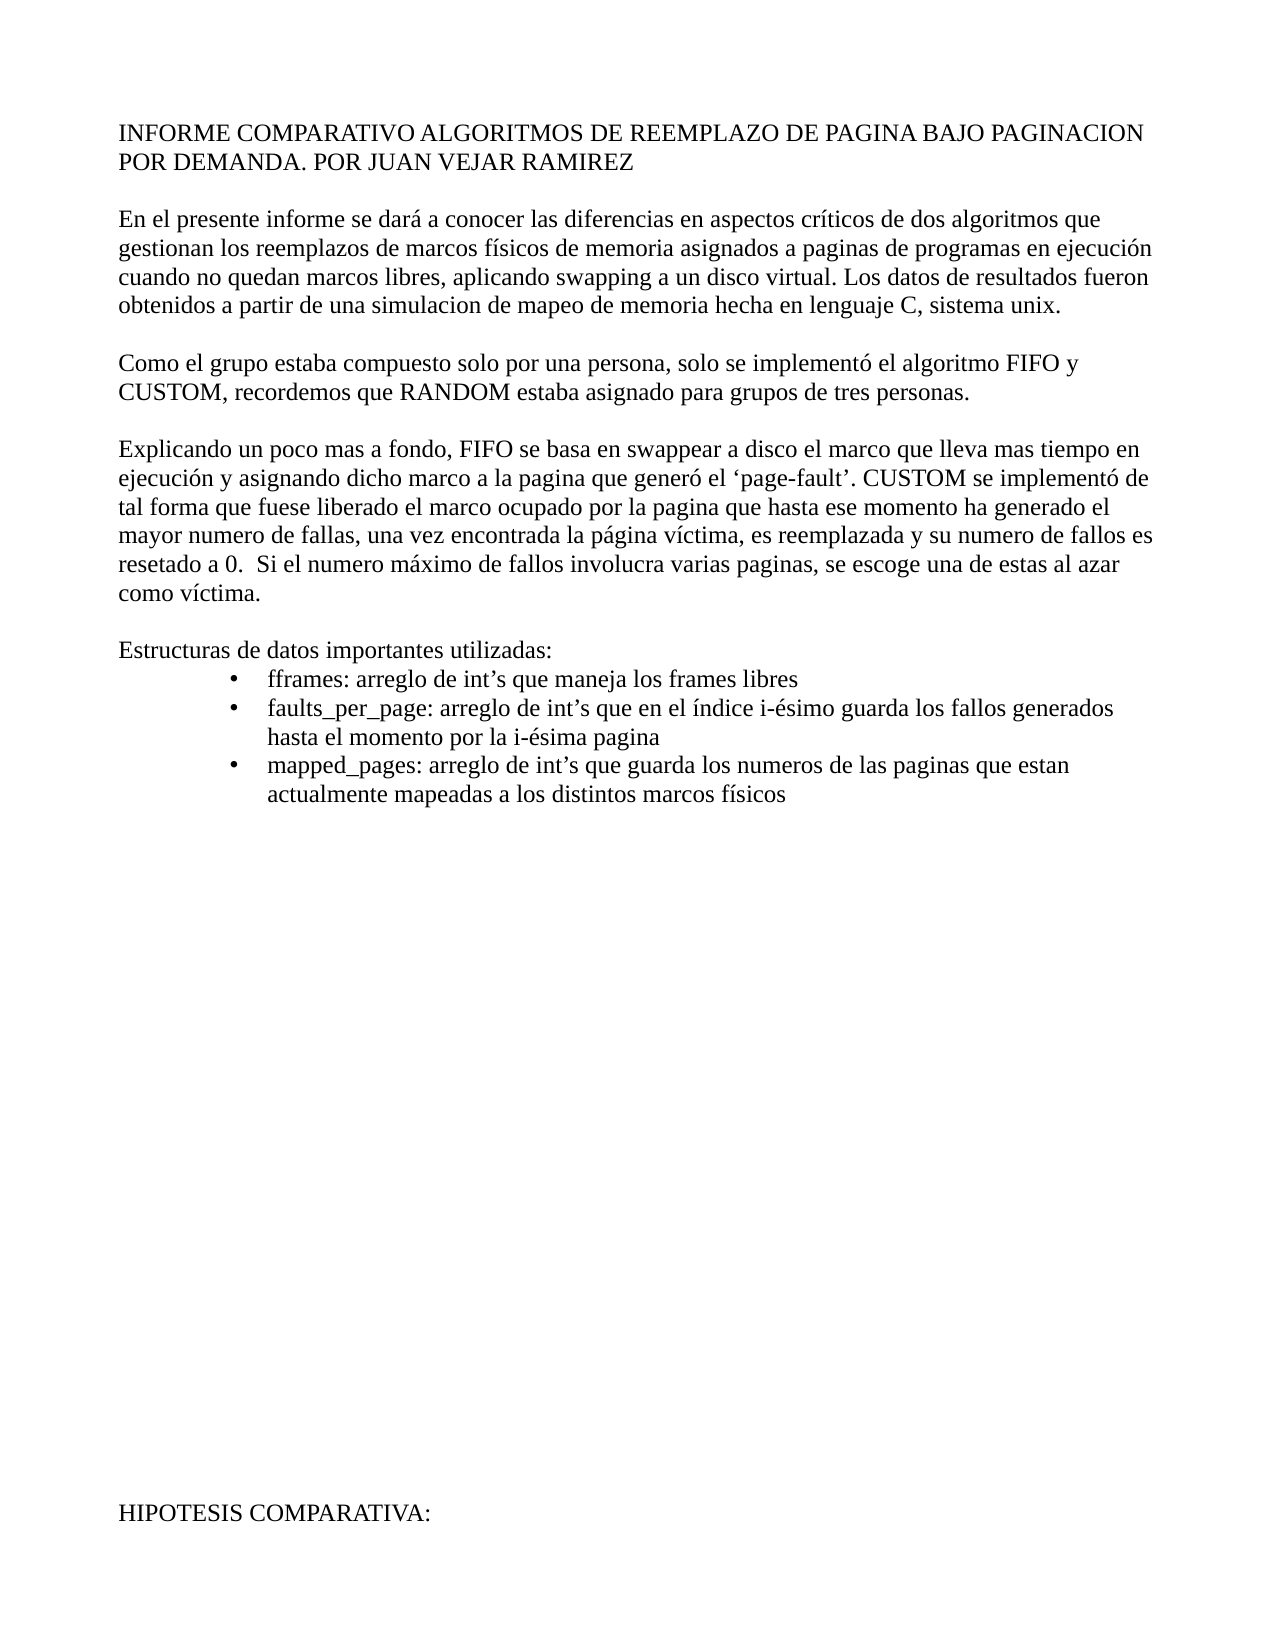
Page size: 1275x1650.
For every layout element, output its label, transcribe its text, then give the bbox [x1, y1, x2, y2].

text Estructuras de datos importantes utilizadas: [118, 636, 1157, 664]
text Explicando un poco mas a fondo, FIFO se basa en swappear a disco el marco que lleva mas tiempo en ejecución y asignando dicho marco a la pagina que generó el ‘page-fault’. CUSTOM se implementó de tal forma que fuese liberado el marco ocupado por la pagina que hasta ese momento ha generado el mayor numero de fallas, una vez encontrada la página víctima, es reemplazada y su numero de fallos es resetado a 0. Si el numero máximo de fallos involucra varias paginas, se escoge una de estas al azar como víctima. [118, 434, 1157, 607]
text HIPOTESIS COMPARATIVA: [118, 1498, 1157, 1527]
list fframes: arreglo de int’s que maneja los frames libres [229, 664, 1157, 693]
text Como el grupo estaba compuesto solo por una persona, solo se implementó el algoritmo FIFO y CUSTOM, recordemos que RANDOM estaba asignado para grupos de tres personas. [118, 348, 1157, 406]
list mapped_pages: arreglo de int’s que guarda los numeros de las paginas que estan actualmente mapeadas a los distintos marcos físicos [229, 751, 1157, 808]
list faults_per_page: arreglo de int’s que en el índice i-ésimo guarda los fallos generados hasta el momento por la i-ésima pagina [229, 693, 1157, 751]
text En el presente informe se dará a conocer las diferencias en aspectos críticos de dos algoritmos que gestionan los reemplazos de marcos físicos de memoria asignados a paginas de programas en ejecución cuando no quedan marcos libres, aplicando swapping a un disco virtual. Los datos de resultados fueron obtenidos a partir de una simulacion de mapeo de memoria hecha en lenguaje C, sistema unix. [118, 204, 1157, 319]
text INFORME COMPARATIVO ALGORITMOS DE REEMPLAZO DE PAGINA BAJO PAGINACION POR DEMANDA. POR JUAN VEJAR RAMIREZ [118, 118, 1157, 176]
